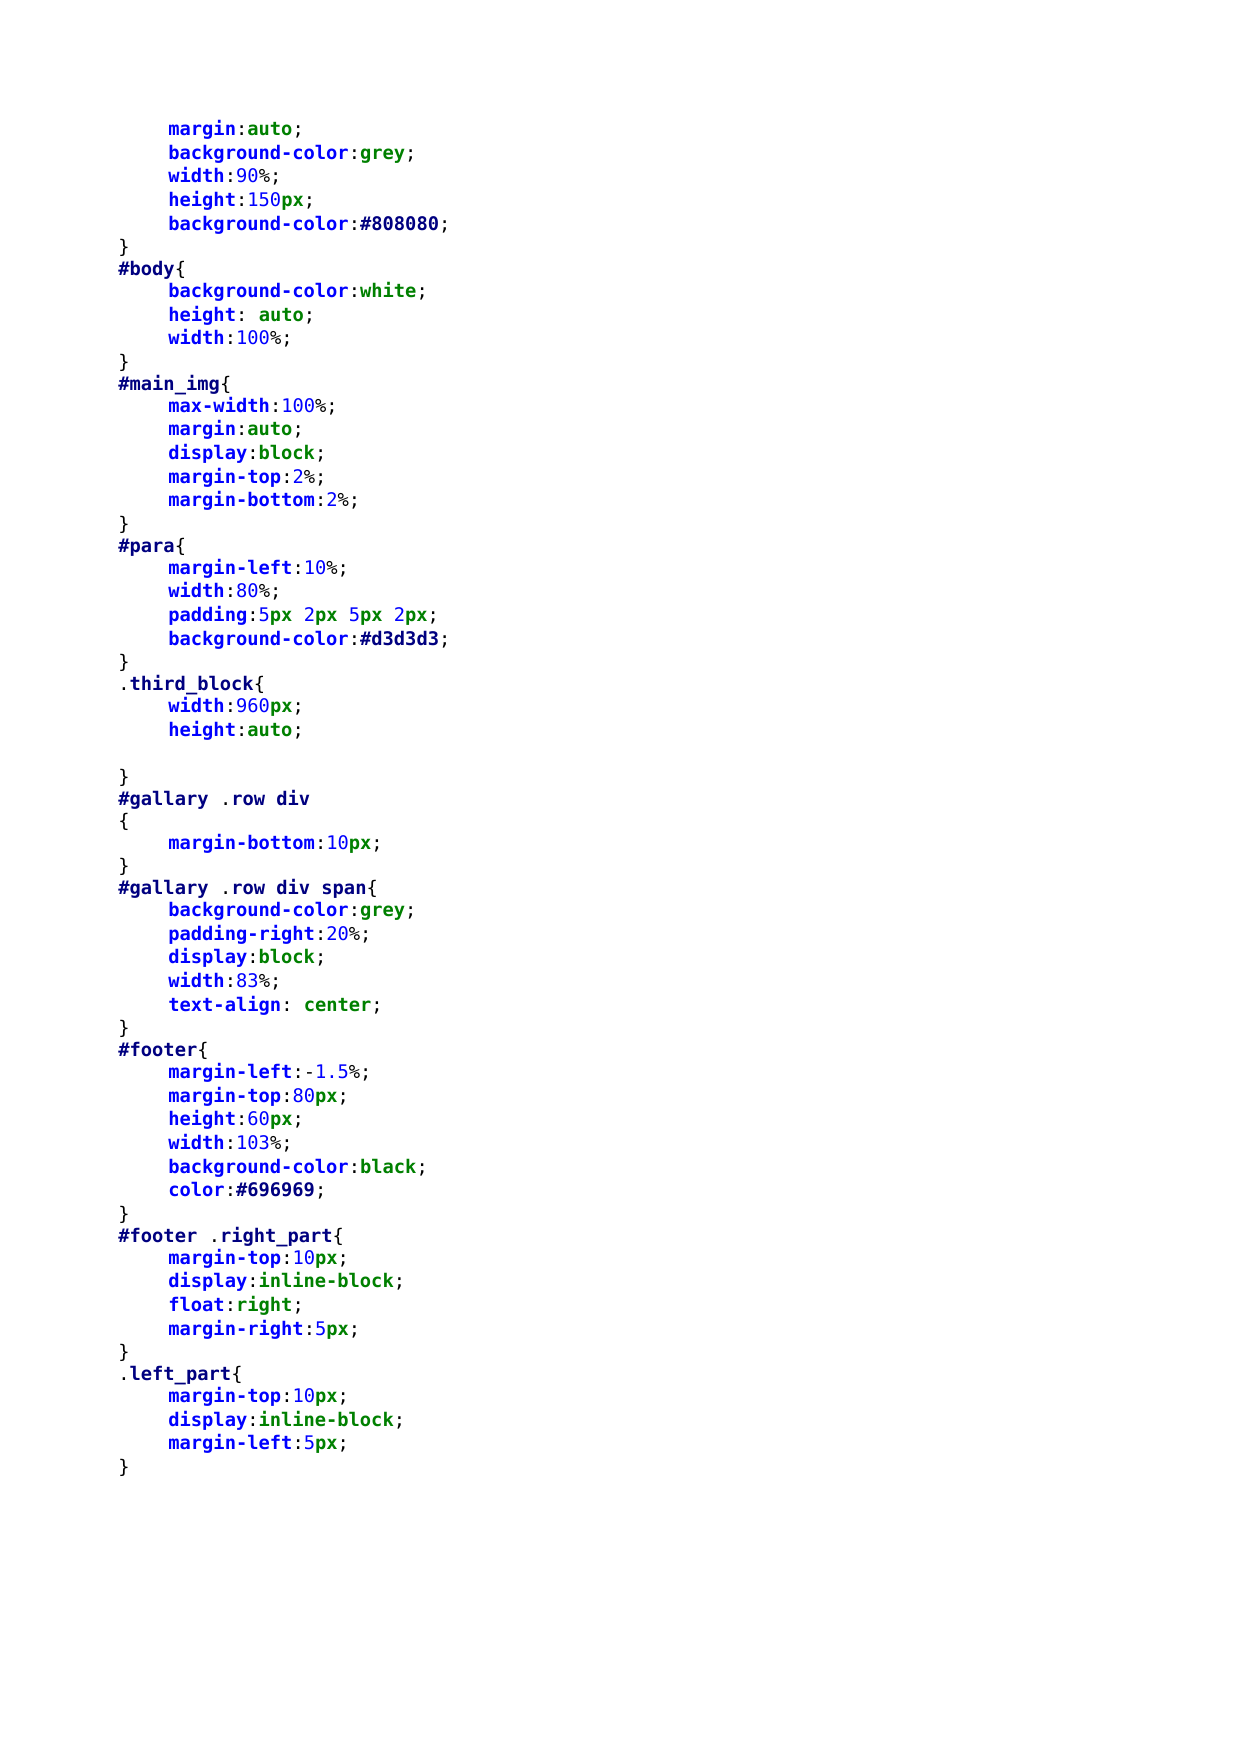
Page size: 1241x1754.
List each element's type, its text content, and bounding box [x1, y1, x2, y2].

text margin-right:5px; [118, 1318, 1122, 1341]
text padding-right:20%; [118, 923, 1122, 946]
text margin-left:10%; [118, 557, 1122, 580]
text display:inline-block; [118, 1270, 1122, 1294]
text margin:auto; [118, 418, 1122, 442]
text width:100%; [118, 327, 1122, 351]
text #body{ [118, 258, 1122, 280]
text } [118, 1341, 1122, 1363]
text margin-top:10px; [118, 1385, 1122, 1409]
text background-color:grey; [118, 142, 1122, 165]
text } [118, 1456, 1122, 1478]
text #footer .right_part{ [118, 1225, 1122, 1247]
text #gallary .row div [118, 788, 1122, 810]
text } [118, 855, 1122, 877]
text background-color:black; [118, 1156, 1122, 1179]
text } [118, 236, 1122, 258]
text background-color:white; [118, 280, 1122, 304]
text width:83%; [118, 970, 1122, 994]
text width:103%; [118, 1132, 1122, 1156]
text #main_img{ [118, 373, 1122, 395]
text margin:auto; [118, 118, 1122, 142]
text .third_block{ [118, 673, 1122, 695]
text } [118, 351, 1122, 373]
text margin-bottom:2%; [118, 489, 1122, 513]
text margin-top:2%; [118, 466, 1122, 489]
text height:150px; [118, 189, 1122, 213]
text { [118, 810, 1122, 832]
text display:block; [118, 442, 1122, 466]
text text-align: center; [118, 994, 1122, 1017]
text background-color:grey; [118, 899, 1122, 923]
text margin-bottom:10px; [118, 832, 1122, 855]
text margin-left:-1.5%; [118, 1061, 1122, 1085]
text margin-top:10px; [118, 1247, 1122, 1270]
text max-width:100%; [118, 395, 1122, 418]
text } [118, 766, 1122, 788]
text #gallary .row div span{ [118, 877, 1122, 899]
text width:80%; [118, 580, 1122, 604]
text margin-left:5px; [118, 1432, 1122, 1456]
text width:960px; [118, 695, 1122, 719]
text color:#696969; [118, 1179, 1122, 1203]
text #para{ [118, 535, 1122, 557]
text margin-top:80px; [118, 1085, 1122, 1108]
text width:90%; [118, 165, 1122, 189]
text height:60px; [118, 1108, 1122, 1132]
text } [118, 651, 1122, 673]
text background-color:#808080; [118, 213, 1122, 236]
text padding:5px 2px 5px 2px; [118, 604, 1122, 628]
text } [118, 1203, 1122, 1225]
text .left_part{ [118, 1363, 1122, 1385]
text height:auto; [118, 719, 1122, 742]
text } [118, 513, 1122, 535]
text display:inline-block; [118, 1409, 1122, 1432]
text } [118, 1017, 1122, 1039]
text height: auto; [118, 304, 1122, 327]
text display:block; [118, 946, 1122, 970]
text background-color:#d3d3d3; [118, 628, 1122, 651]
text #footer{ [118, 1039, 1122, 1061]
text float:right; [118, 1294, 1122, 1318]
